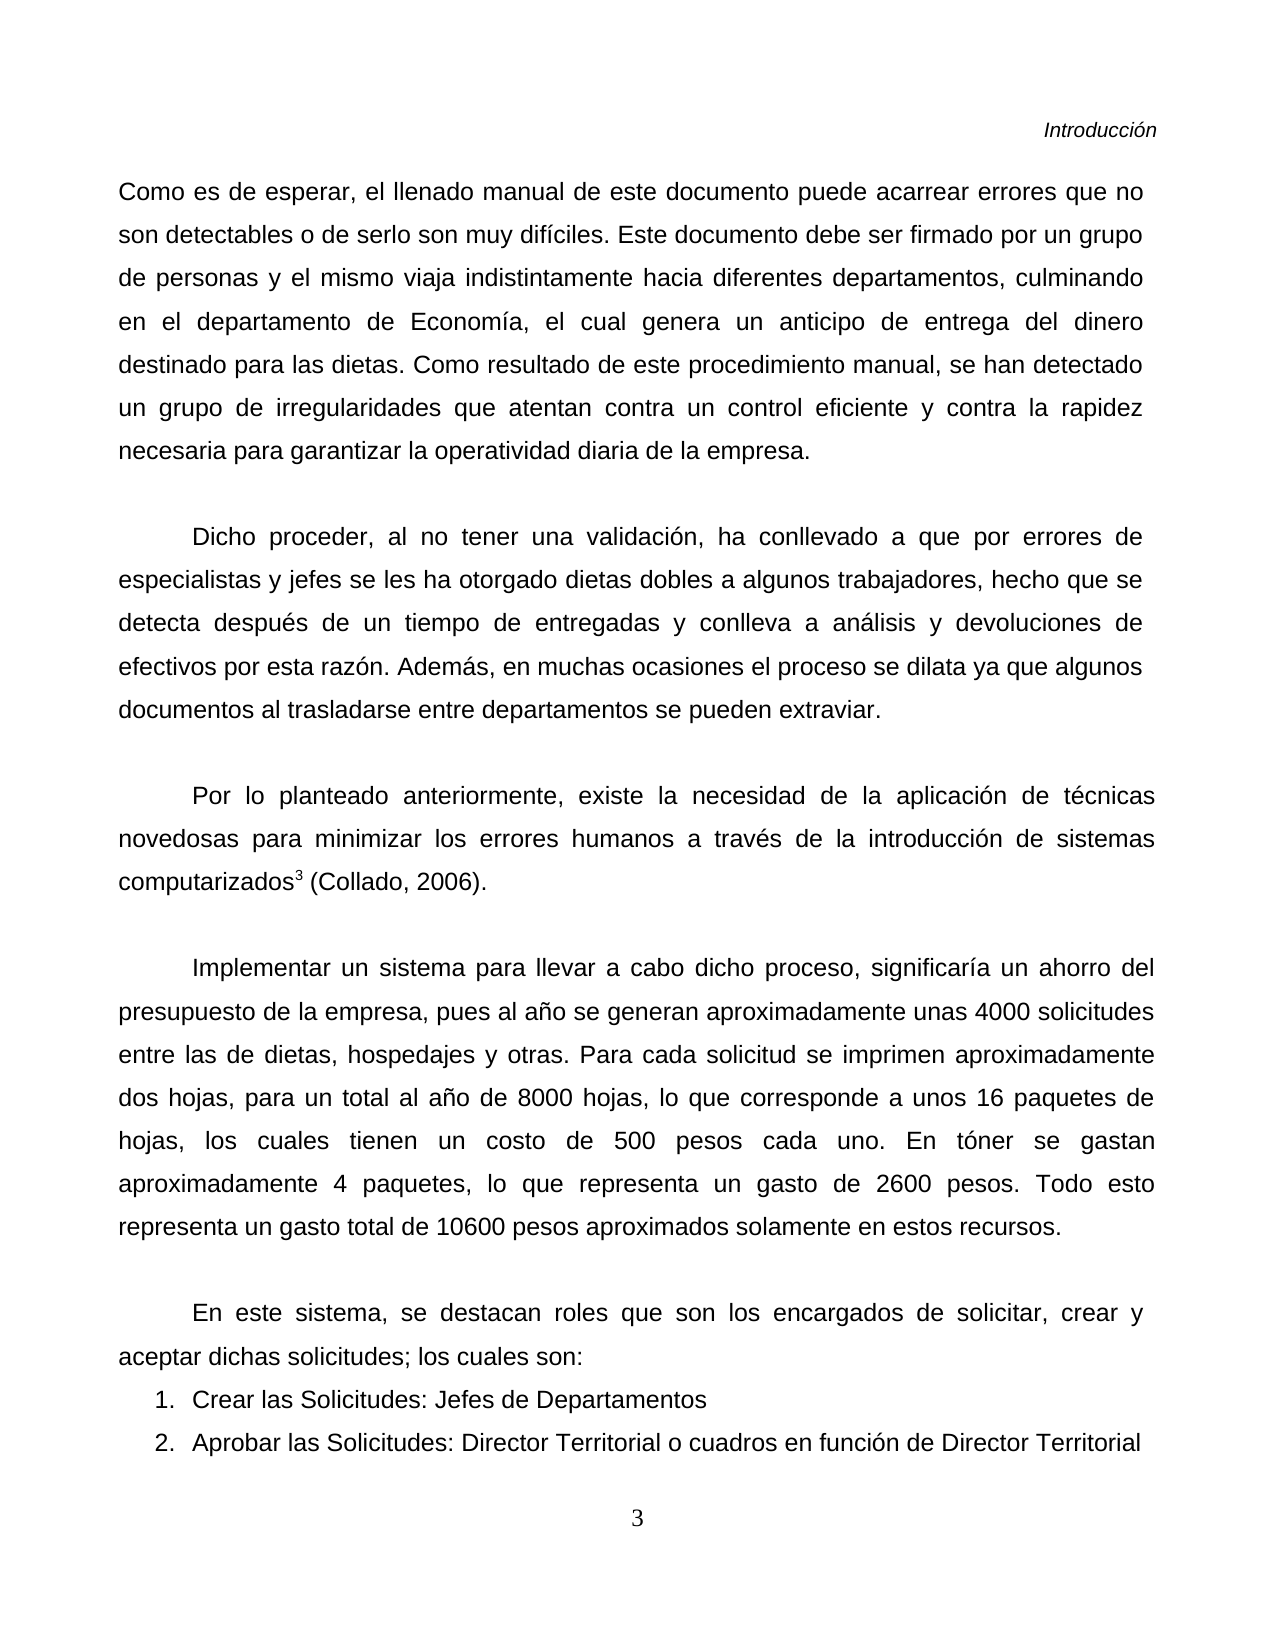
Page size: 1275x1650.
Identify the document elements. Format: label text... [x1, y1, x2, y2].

text Dicho proceder, al no tener una validación, ha conllevado a que por errores de especialistas y jefes se les ha otorgado dietas dobles a algunos trabajadores, hecho que se detecta después de un tiempo de entregadas y conlleva a análisis y devoluciones de efectivos por esta razón. Además, en muchas ocasiones el proceso se dilata ya que algunos documentos al trasladarse entre departamentos se pueden extraviar. [118, 522, 1145, 723]
text Por lo planteado anteriormente, existe la necesidad de la aplicación de técnicas novedosas para minimizar los errores humanos a través de la introducción de sistemas computarizados3 (Collado, 2006). [118, 781, 1157, 896]
list Crear las Solicitudes: Jefes de Departamentos [154, 1384, 1145, 1413]
text Implementar un sistema para llevar a cabo dicho proceso, significaría un ahorro del presupuesto de la empresa, pues al año se generan aproximadamente unas 4000 solicitudes entre las de dietas, hospedajes y otras. Para cada solicitud se imprimen aproximadamente dos hojas, para un total al año de 8000 hojas, lo que corresponde a unos 16 paquetes de hojas, los cuales tienen un costo de 500 pesos cada uno. En tóner se gastan aproximadamente 4 paquetes, lo que representa un gasto de 2600 pesos. Todo esto representa un gasto total de 10600 pesos aproximados solamente en estos recursos. [118, 953, 1157, 1241]
text Como es de esperar, el llenado manual de este documento puede acarrear errores que no son detectables o de serlo son muy difíciles. Este documento debe ser firmado por un grupo de personas y el mismo viaja indistintamente hacia diferentes departamentos, culminando en el departamento de Economía, el cual genera un anticipo de entrega del dinero destinado para las dietas. Como resultado de este procedimiento manual, se han detectado un grupo de irregularidades que atentan contra un control eficiente y contra la rapidez necesaria para garantizar la operatividad diaria de la empresa. [118, 177, 1145, 464]
list Aprobar las Solicitudes: Director Territorial o cuadros en función de Director Territorial [154, 1428, 1145, 1456]
text En este sistema, se destacan roles que son los encargados de solicitar, crear y aceptar dichas solicitudes; los cuales son: [118, 1298, 1145, 1370]
